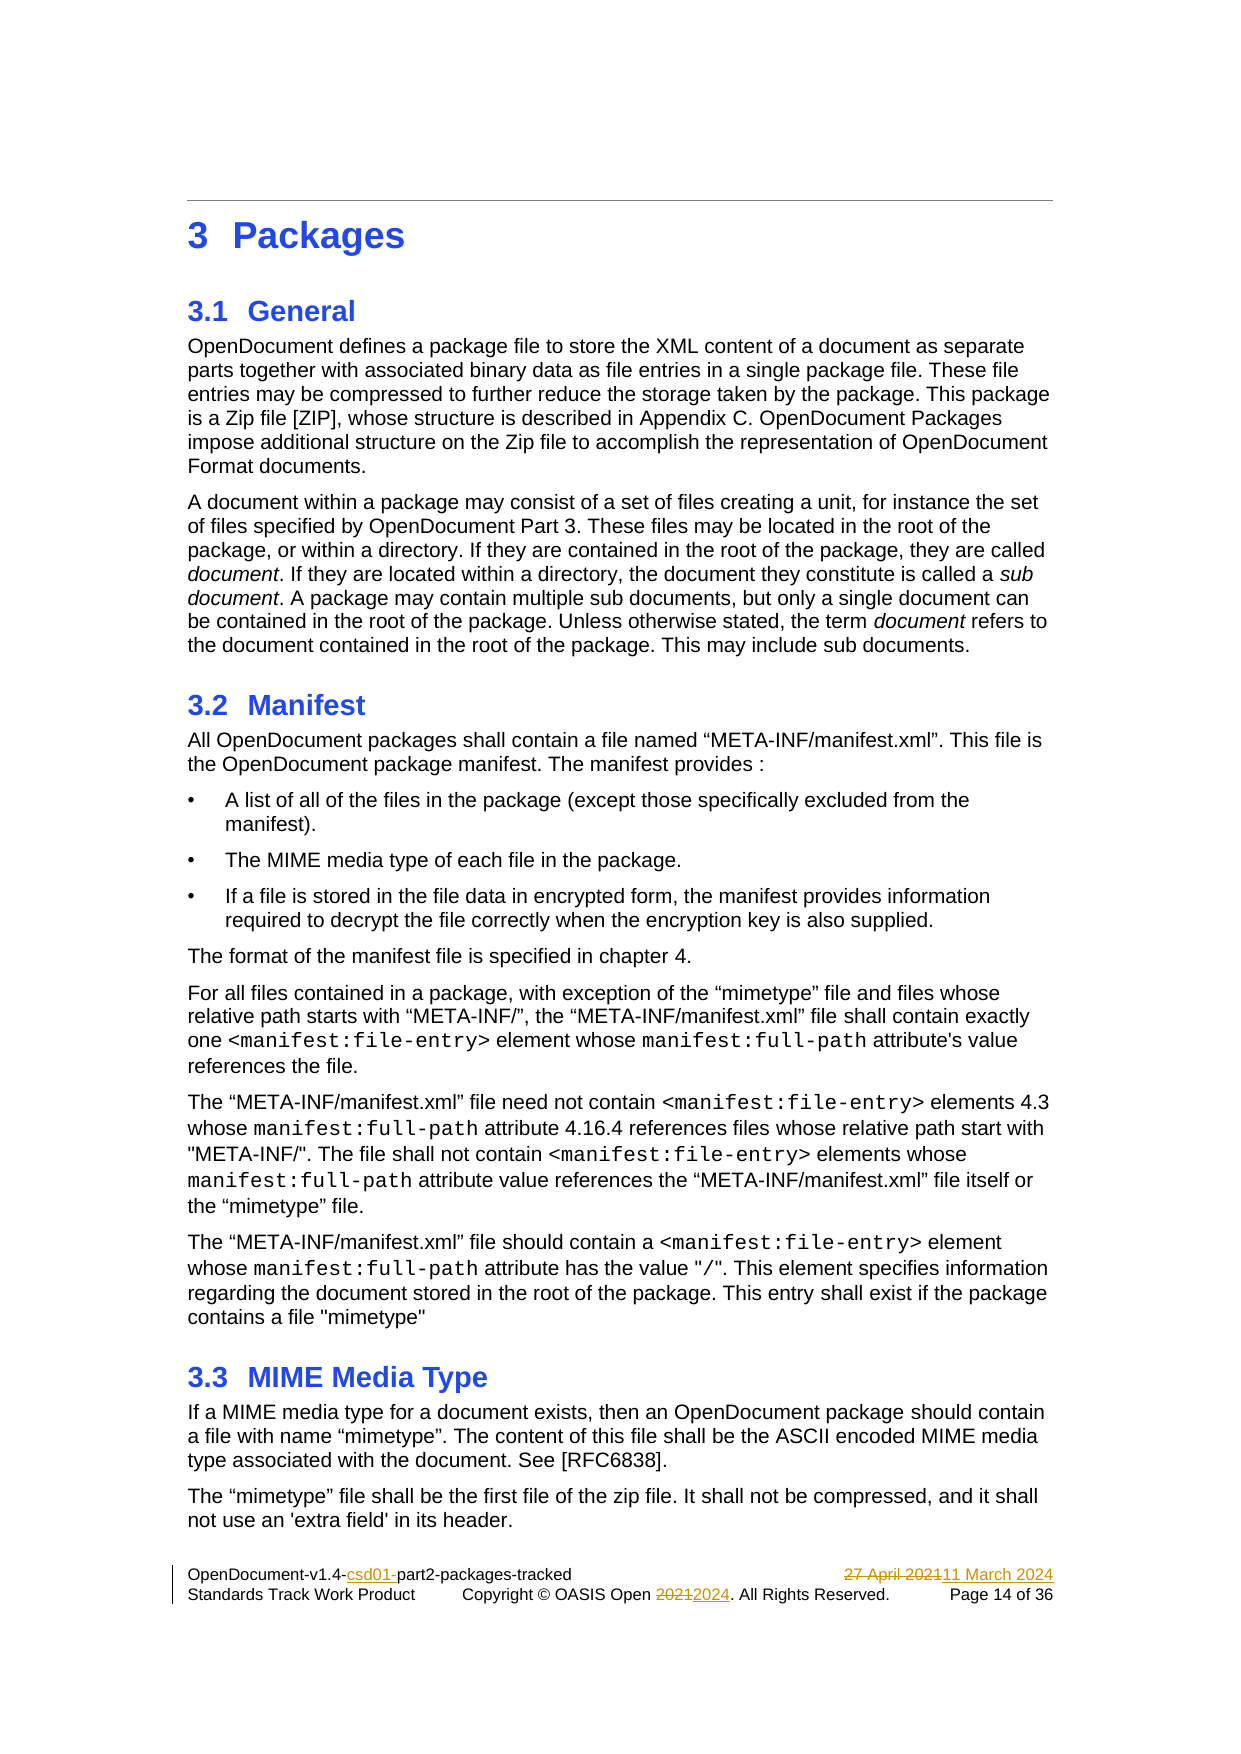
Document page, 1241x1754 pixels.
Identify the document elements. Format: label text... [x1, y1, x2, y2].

subtitle Manifest [187, 688, 1053, 722]
list If a file is stored in the file data in encrypted form, the manifest provides information required to decrypt the file correctly when the encryption key is also supplied. [187, 884, 1053, 932]
subtitle MIME Media Type [187, 1360, 1053, 1394]
text The “META-INF/manifest.xml” file should contain a <manifest:file-entry> element whose manifest:full-path attribute has the value "/". This element specifies information regarding the document stored in the root of the package. This entry shall exist if the package contains a file "mimetype" [187, 1229, 1053, 1329]
text If a MIME media type for a document exists, then an OpenDocument package should contain a file with name “mimetype”. The content of this file shall be the ASCII encoded MIME media type associated with the document. See [RFC6838]. [187, 1400, 1053, 1472]
subtitle Packages [187, 201, 1053, 257]
text All OpenDocument packages shall contain a file named “META-INF/manifest.xml”. This file is the OpenDocument package manifest. The manifest provides : [187, 728, 1053, 776]
text The “META-INF/manifest.xml” file need not contain <manifest:file-entry> elements 4.3 whose manifest:full-path attribute 4.16.4 references files whose relative path start with "META-INF/". The file shall not contain <manifest:file-entry> elements whose manifest:full-path attribute value references the “META-INF/manifest.xml” file itself or the “mimetype” file. [187, 1090, 1053, 1217]
text The format of the manifest file is specified in chapter 4. [187, 944, 1053, 968]
text A document within a package may consist of a set of files creating a unit, for instance the set of files specified by OpenDocument Part 3. These files may be located in the root of the package, or within a directory. If they are contained in the root of the package, they are called document. If they are located within a directory, the document they constitute is called a sub document. A package may contain multiple sub documents, but only a single document can be contained in the root of the package. Unless otherwise stated, the term document refers to the document contained in the root of the package. This may include sub documents. [187, 489, 1053, 657]
text The “mimetype” file shall be the first file of the zip file. It shall not be compressed, and it shall not use an 'extra field' in its header. [187, 1484, 1053, 1532]
list The MIME media type of each file in the package. [187, 848, 1053, 872]
text OpenDocument defines a package file to store the XML content of a document as separate parts together with associated binary data as file entries in a single package file. These file entries may be compressed to further reduce the storage taken by the package. This package is a Zip file [ZIP], whose structure is described in Appendix C. OpenDocument Packages impose additional structure on the Zip file to accomplish the representation of OpenDocument Format documents. [187, 334, 1053, 477]
subtitle General [187, 294, 1053, 328]
text For all files contained in a package, with exception of the “mimetype” file and files whose relative path starts with “META-INF/”, the “META-INF/manifest.xml” file shall contain exactly one <manifest:file-entry> element whose manifest:full-path attribute's value references the file. [187, 980, 1053, 1078]
list A list of all of the files in the package (except those specifically excluded from the manifest). [187, 788, 1053, 836]
